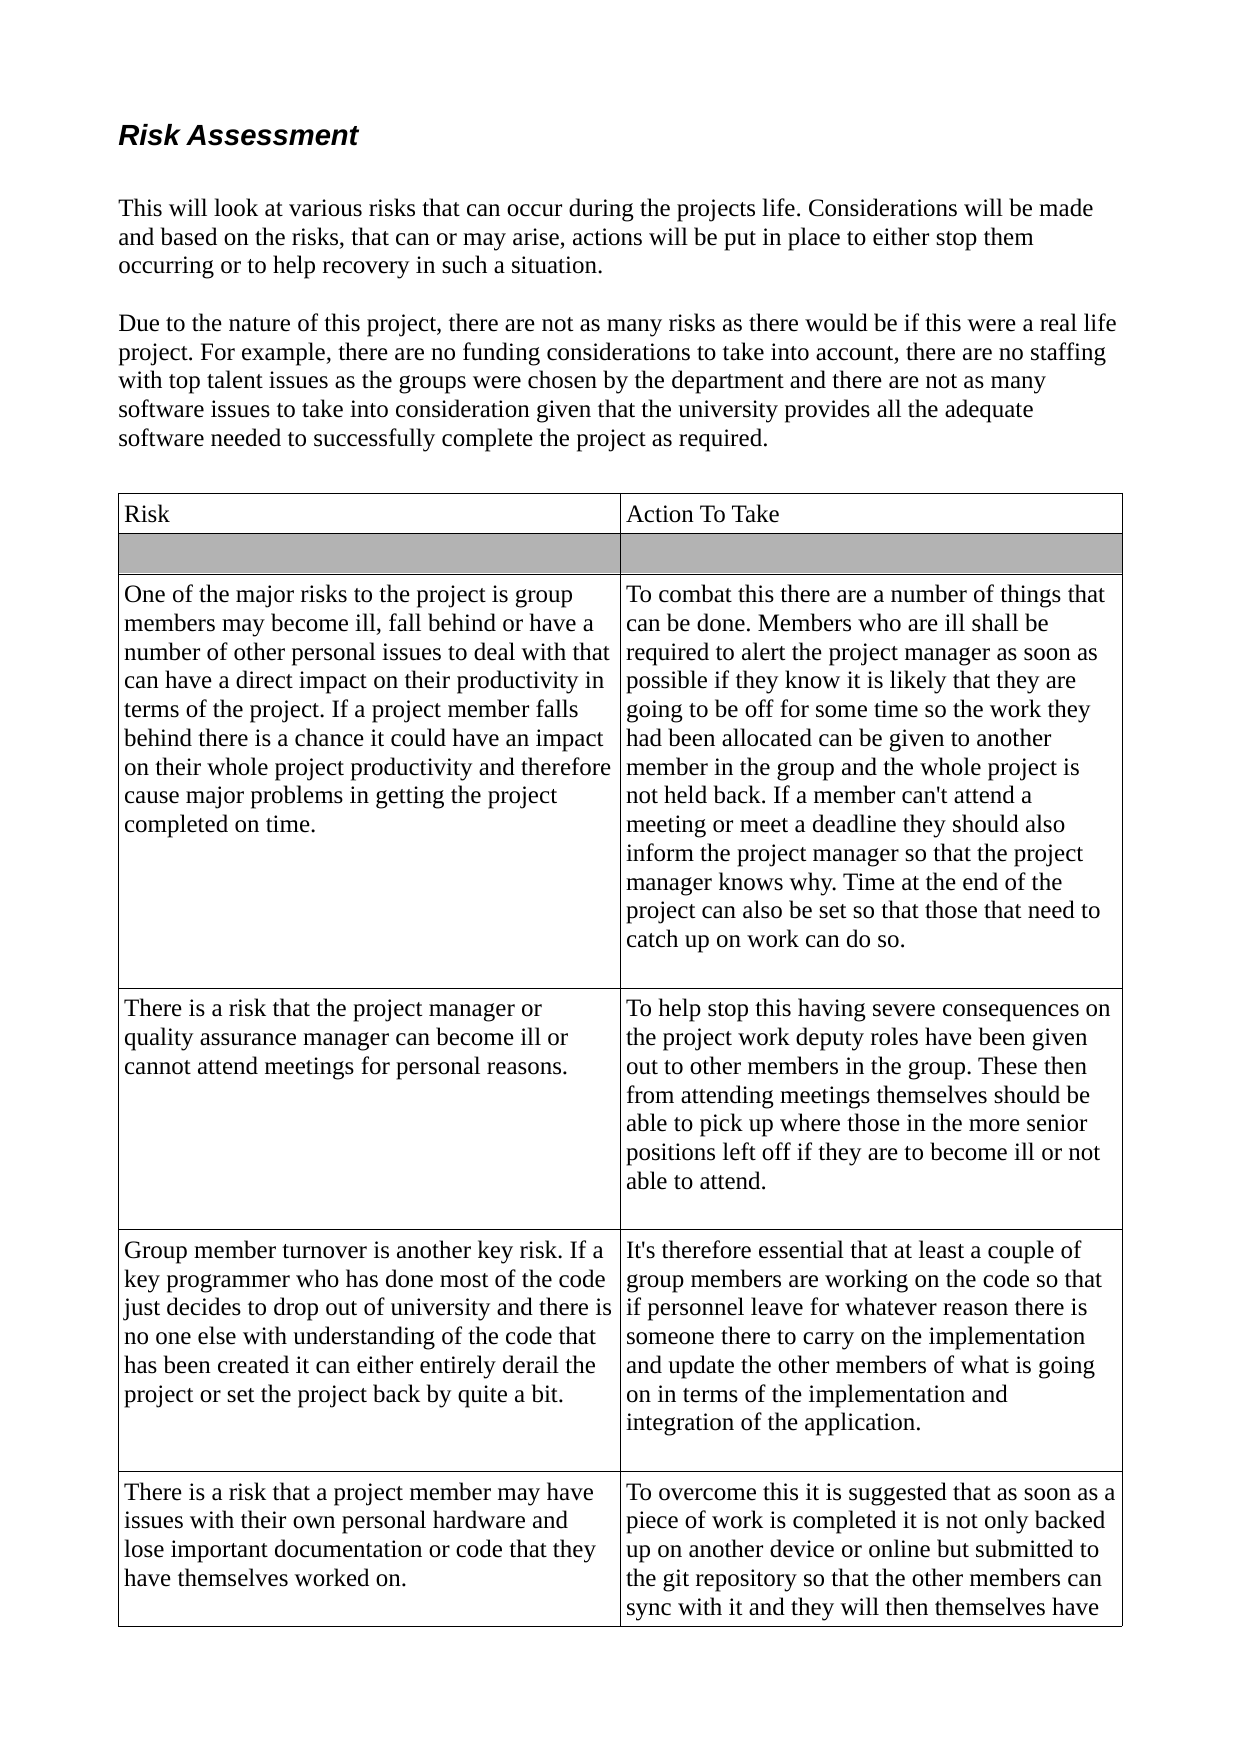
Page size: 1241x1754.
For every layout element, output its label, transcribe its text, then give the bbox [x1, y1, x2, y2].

table_cell To help stop this having severe consequences on the project work deputy roles have been given out to other members in the group. These then from attending meetings themselves should be able to pick up where those in the more senior positions left off if they are to become ill or not able to attend. [621, 989, 1122, 1229]
subtitle Risk Assessment [118, 118, 1122, 152]
table_cell Group member turnover is another key risk. If a key programmer who has done most of the code just decides to drop out of university and there is no one else with understanding of the code that has been created it can either entirely derail the project or set the project back by quite a bit. [119, 1230, 620, 1471]
text Due to the nature of this project, there are not as many risks as there would be if this were a real life project. For example, there are no funding considerations to take into account, there are no staffing with top talent issues as the groups were chosen by the department and there are not as many software issues to take into consideration given that the university provides all the adequate software needed to successfully complete the project as required. [118, 308, 1122, 452]
table_cell [119, 534, 620, 573]
table_cell [621, 534, 1122, 573]
table_cell One of the major risks to the project is group members may become ill, fall behind or have a number of other personal issues to deal with that can have a direct impact on their productivity in terms of the project. If a project member falls behind there is a chance it could have an impact on their whole project productivity and therefore cause major problems in getting the project completed on time. [119, 575, 620, 988]
table_cell It's therefore essential that at least a couple of group members are working on the code so that if personnel leave for whatever reason there is someone there to carry on the implementation and update the other members of what is going on in terms of the implementation and integration of the application. [621, 1230, 1122, 1471]
table_header Action To Take [621, 494, 1122, 533]
table_header Risk [119, 494, 620, 533]
text This will look at various risks that can occur during the projects life. Considerations will be made and based on the risks, that can or may arise, actions will be put in place to either stop them occurring or to help recovery in such a situation. [118, 193, 1122, 279]
table_cell There is a risk that a project member may have issues with their own personal hardware and lose important documentation or code that they have themselves worked on. [119, 1472, 620, 1626]
table_cell To overcome this it is suggested that as soon as a piece of work is completed it is not only backed up on another device or online but submitted to the git repository so that the other members can sync with it and they will then themselves have [621, 1472, 1122, 1626]
table_cell To combat this there are a number of things that can be done. Members who are ill shall be required to alert the project manager as soon as possible if they know it is likely that they are going to be off for some time so the work they had been allocated can be given to another member in the group and the whole project is not held back. If a member can't attend a meeting or meet a deadline they should also inform the project manager so that the project manager knows why. Time at the end of the project can also be set so that those that need to catch up on work can do so. [621, 575, 1122, 988]
table_cell There is a risk that the project manager or quality assurance manager can become ill or cannot attend meetings for personal reasons. [119, 989, 620, 1229]
